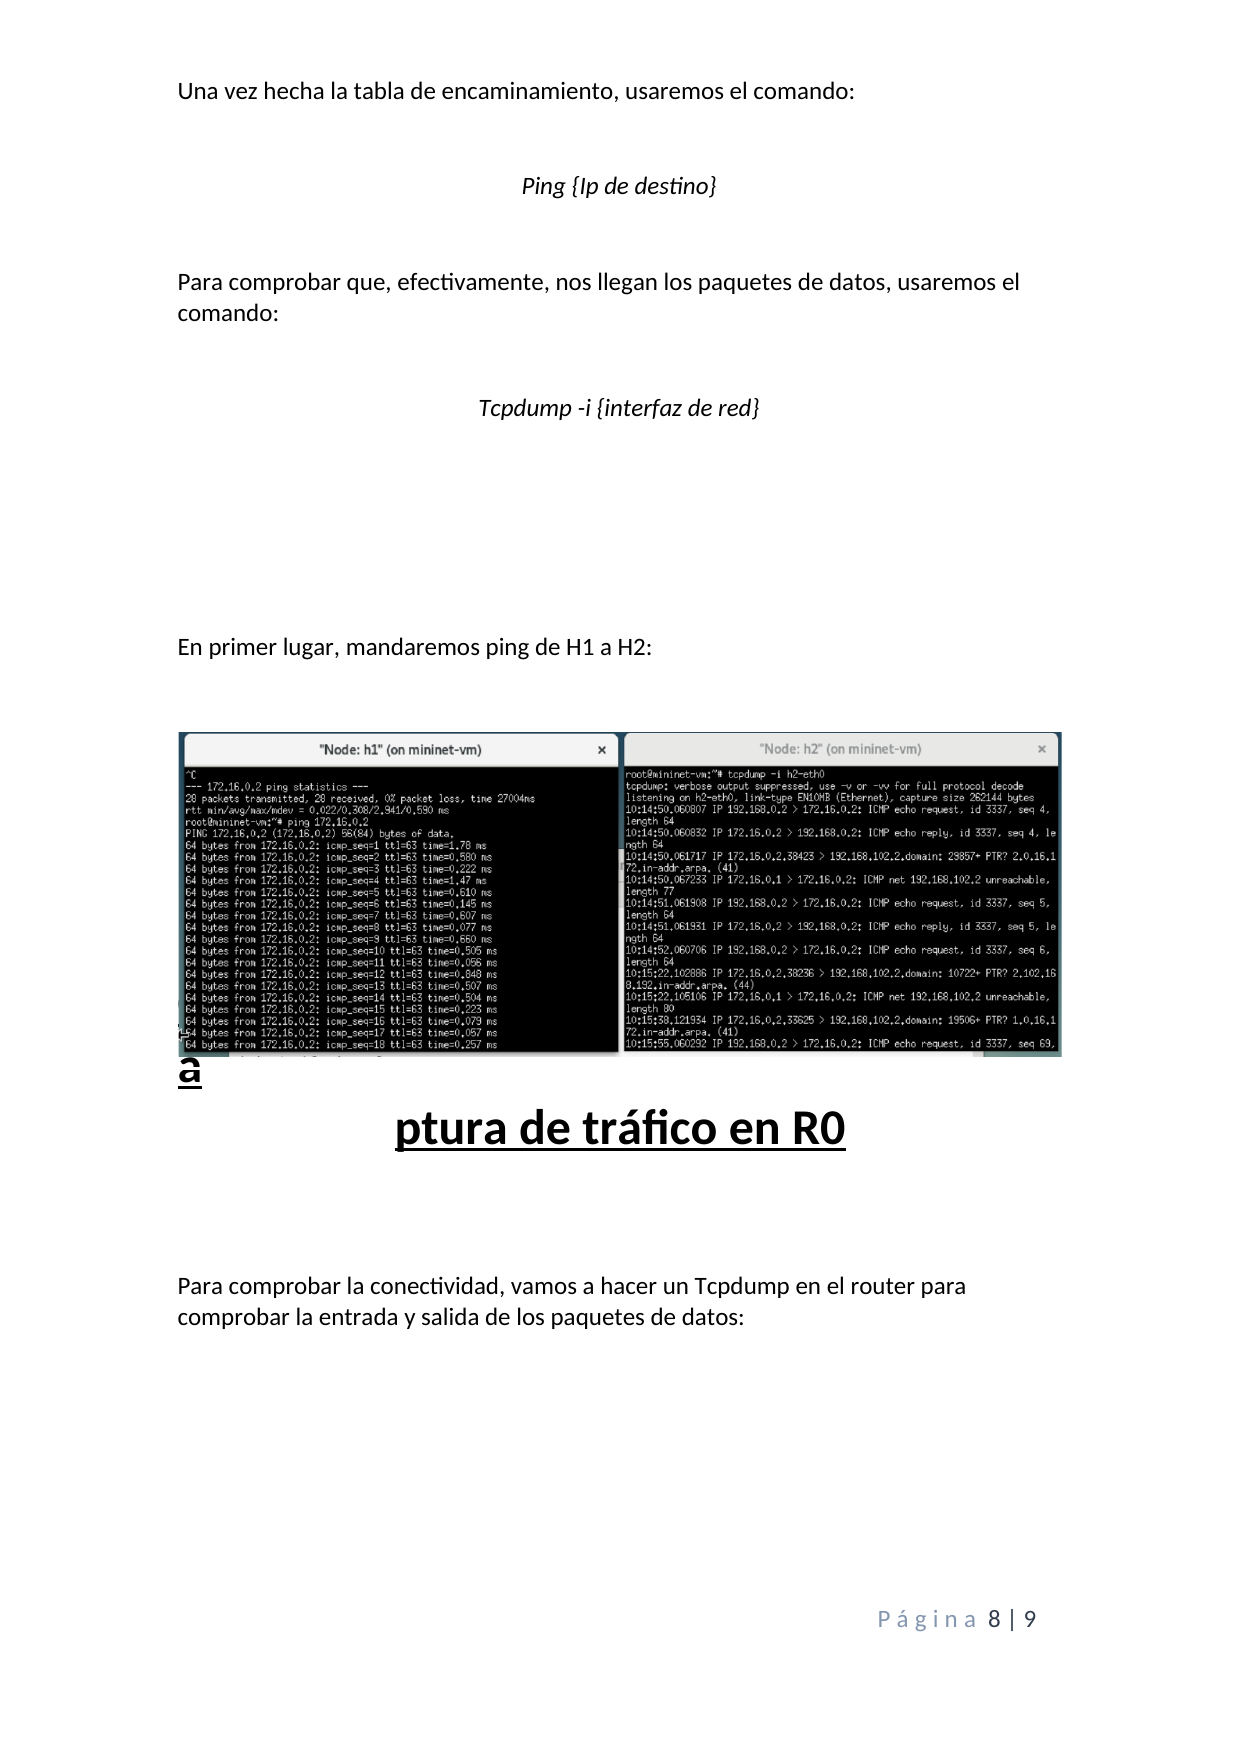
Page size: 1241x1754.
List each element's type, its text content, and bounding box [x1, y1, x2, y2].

text Para comprobar la conectividad, vamos a hacer un Tcpdump en el router para comprobar la entrada y salida de los paquetes de datos: [177, 1270, 1063, 1332]
text En primer lugar, mandaremos ping de H1 a H2: [177, 631, 1063, 661]
text Captura de tráfico en R0 [192, 909, 1063, 1067]
text Captura de tráfico en R0 [177, 1025, 1063, 1157]
text Tcpdump -i {interfaz de red} [177, 392, 1063, 423]
text Una vez hecha la tabla de encaminamiento, usaremos el comando: [177, 75, 1063, 106]
text Para comprobar que, efectivamente, nos llegan los paquetes de datos, usaremos el comando: [177, 266, 1063, 327]
text Ping {Ip de destino} [177, 170, 1063, 201]
